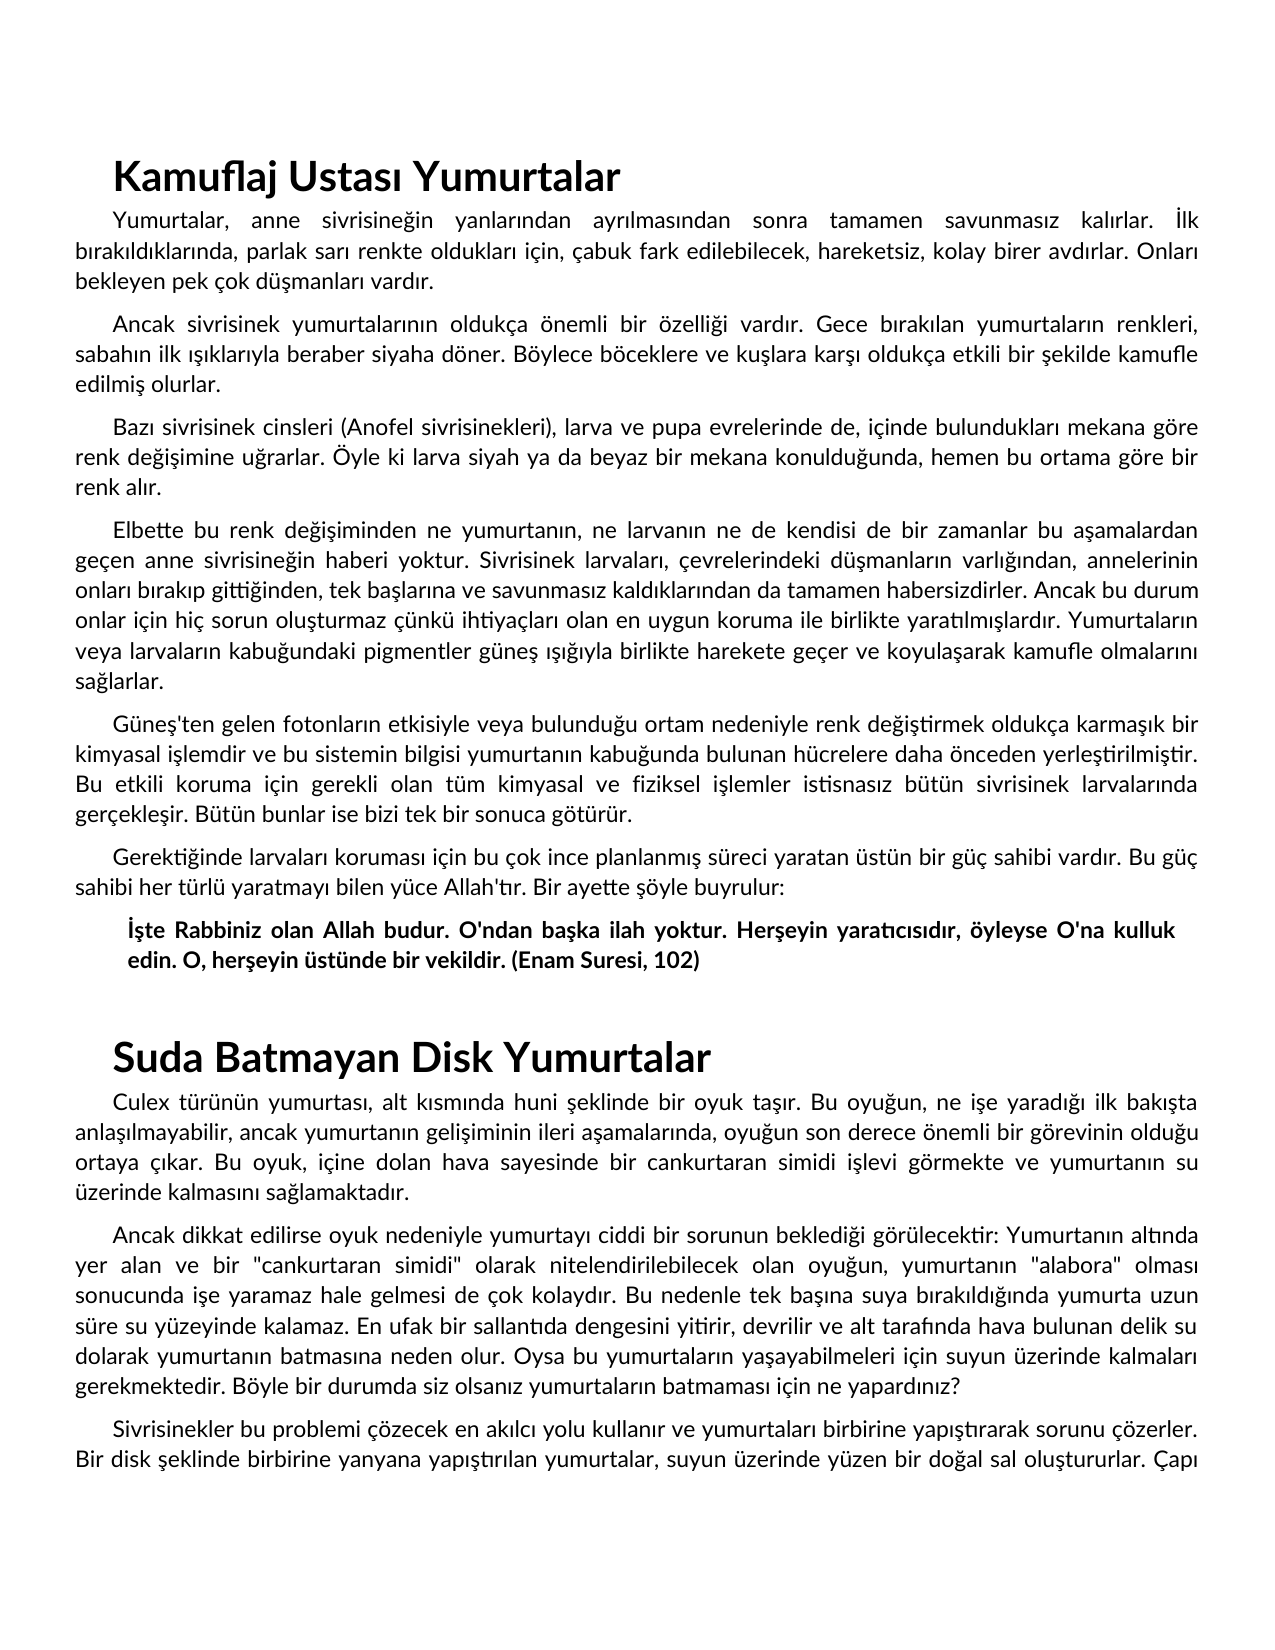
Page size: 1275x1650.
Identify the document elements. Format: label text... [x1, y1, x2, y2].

text İşte Rabbiniz olan Allah budur. O'ndan başka ilah yoktur. Herşeyin yaratıcısıdır, öyleyse O'na kulluk edin. O, herşeyin üstünde bir vekildir. (Enam Suresi, 102) [127, 916, 1177, 973]
text Güneş'ten gelen fotonların etkisiyle veya bulunduğu ortam nedeniyle renk değiştirmek oldukça karmaşık bir kimyasal işlemdir ve bu sistemin bilgisi yumurtanın kabuğunda bulunan hücrelere daha önceden yerleştirilmiştir. Bu etkili koruma için gerekli olan tüm kimyasal ve fiziksel işlemler istisnasız bütün sivrisinek larvalarında gerçekleşir. Bütün bunlar ise bizi tek bir sonuca götürür. [75, 709, 1200, 827]
text Sivrisinekler bu problemi çözecek en akılcı yolu kullanır ve yumurtaları birbirine yapıştırarak sorunu çözerler. Bir disk şeklinde birbirine yanyana yapıştırılan yumurtalar, suyun üzerinde yüzen bir doğal sal oluştururlar. Çapı [75, 1414, 1200, 1472]
subtitle Suda Batmayan Disk Yumurtalar [112, 1031, 1200, 1081]
text Gerektiğinde larvaları koruması için bu çok ince planlanmış süreci yaratan üstün bir güç sahibi vardır. Bu güç sahibi her türlü yaratmayı bilen yüce Allah'tır. Bir ayette şöyle buyrulur: [75, 843, 1200, 900]
text Ancak sivrisinek yumurtalarının oldukça önemli bir özelliği vardır. Gece bırakılan yumurtaların renkleri, sabahın ilk ışıklarıyla beraber siyaha döner. Böylece böceklere ve kuşlara karşı oldukça etkili bir şekilde kamufle edilmiş olurlar. [75, 309, 1200, 397]
text Yumurtalar, anne sivrisineğin yanlarından ayrılmasından sonra tamamen savunmasız kalırlar. İlk bırakıldıklarında, parlak sarı renkte oldukları için, çabuk fark edilebilecek, hareketsiz, kolay birer avdırlar. Onları bekleyen pek çok düşmanları vardır. [75, 206, 1200, 294]
text Bazı sivrisinek cinsleri (Anofel sivrisinekleri), larva ve pupa evrelerinde de, içinde bulundukları mekana göre renk değişimine uğrarlar. Öyle ki larva siyah ya da beyaz bir mekana konulduğunda, hemen bu ortama göre bir renk alır. [75, 412, 1200, 500]
text Elbette bu renk değişiminden ne yumurtanın, ne larvanın ne de kendisi de bir zamanlar bu aşamalardan geçen anne sivrisineğin haberi yoktur. Sivrisinek larvaları, çevrelerindeki düşmanların varlığından, annelerinin onları bırakıp gittiğinden, tek başlarına ve savunmasız kaldıklarından da tamamen habersizdirler. Ancak bu durum onlar için hiç sorun oluşturmaz çünkü ihtiyaçları olan en uygun koruma ile birlikte yaratılmışlardır. Yumurtaların veya larvaların kabuğundaki pigmentler güneş ışığıyla birlikte harekete geçer ve koyulaşarak kamufle olmalarını sağlarlar. [75, 516, 1200, 694]
text Culex türünün yumurtası, alt kısmında huni şeklinde bir oyuk taşır. Bu oyuğun, ne işe yaradığı ilk bakışta anlaşılmayabilir, ancak yumurtanın gelişiminin ileri aşamalarında, oyuğun son derece önemli bir görevinin olduğu ortaya çıkar. Bu oyuk, içine dolan hava sayesinde bir cankurtaran simidi işlevi görmekte ve yumurtanın su üzerinde kalmasını sağlamaktadır. [75, 1087, 1200, 1206]
subtitle Kamuflaj Ustası Yumurtalar [112, 150, 1200, 200]
text Ancak dikkat edilirse oyuk nedeniyle yumurtayı ciddi bir sorunun beklediği görülecektir: Yumurtanın altında yer alan ve bir "cankurtaran simidi" olarak nitelendirilebilecek olan oyuğun, yumurtanın "alabora" olması sonucunda işe yaramaz hale gelmesi de çok kolaydır. Bu nedenle tek başına suya bırakıldığında yumurta uzun süre su yüzeyinde kalamaz. En ufak bir sallantıda dengesini yitirir, devrilir ve alt tarafında hava bulunan delik su dolarak yumurtanın batmasına neden olur. Oysa bu yumurtaların yaşayabilmeleri için suyun üzerinde kalmaları gerekmektedir. Böyle bir durumda siz olsanız yumurtaların batmaması için ne yapardınız? [75, 1221, 1200, 1399]
